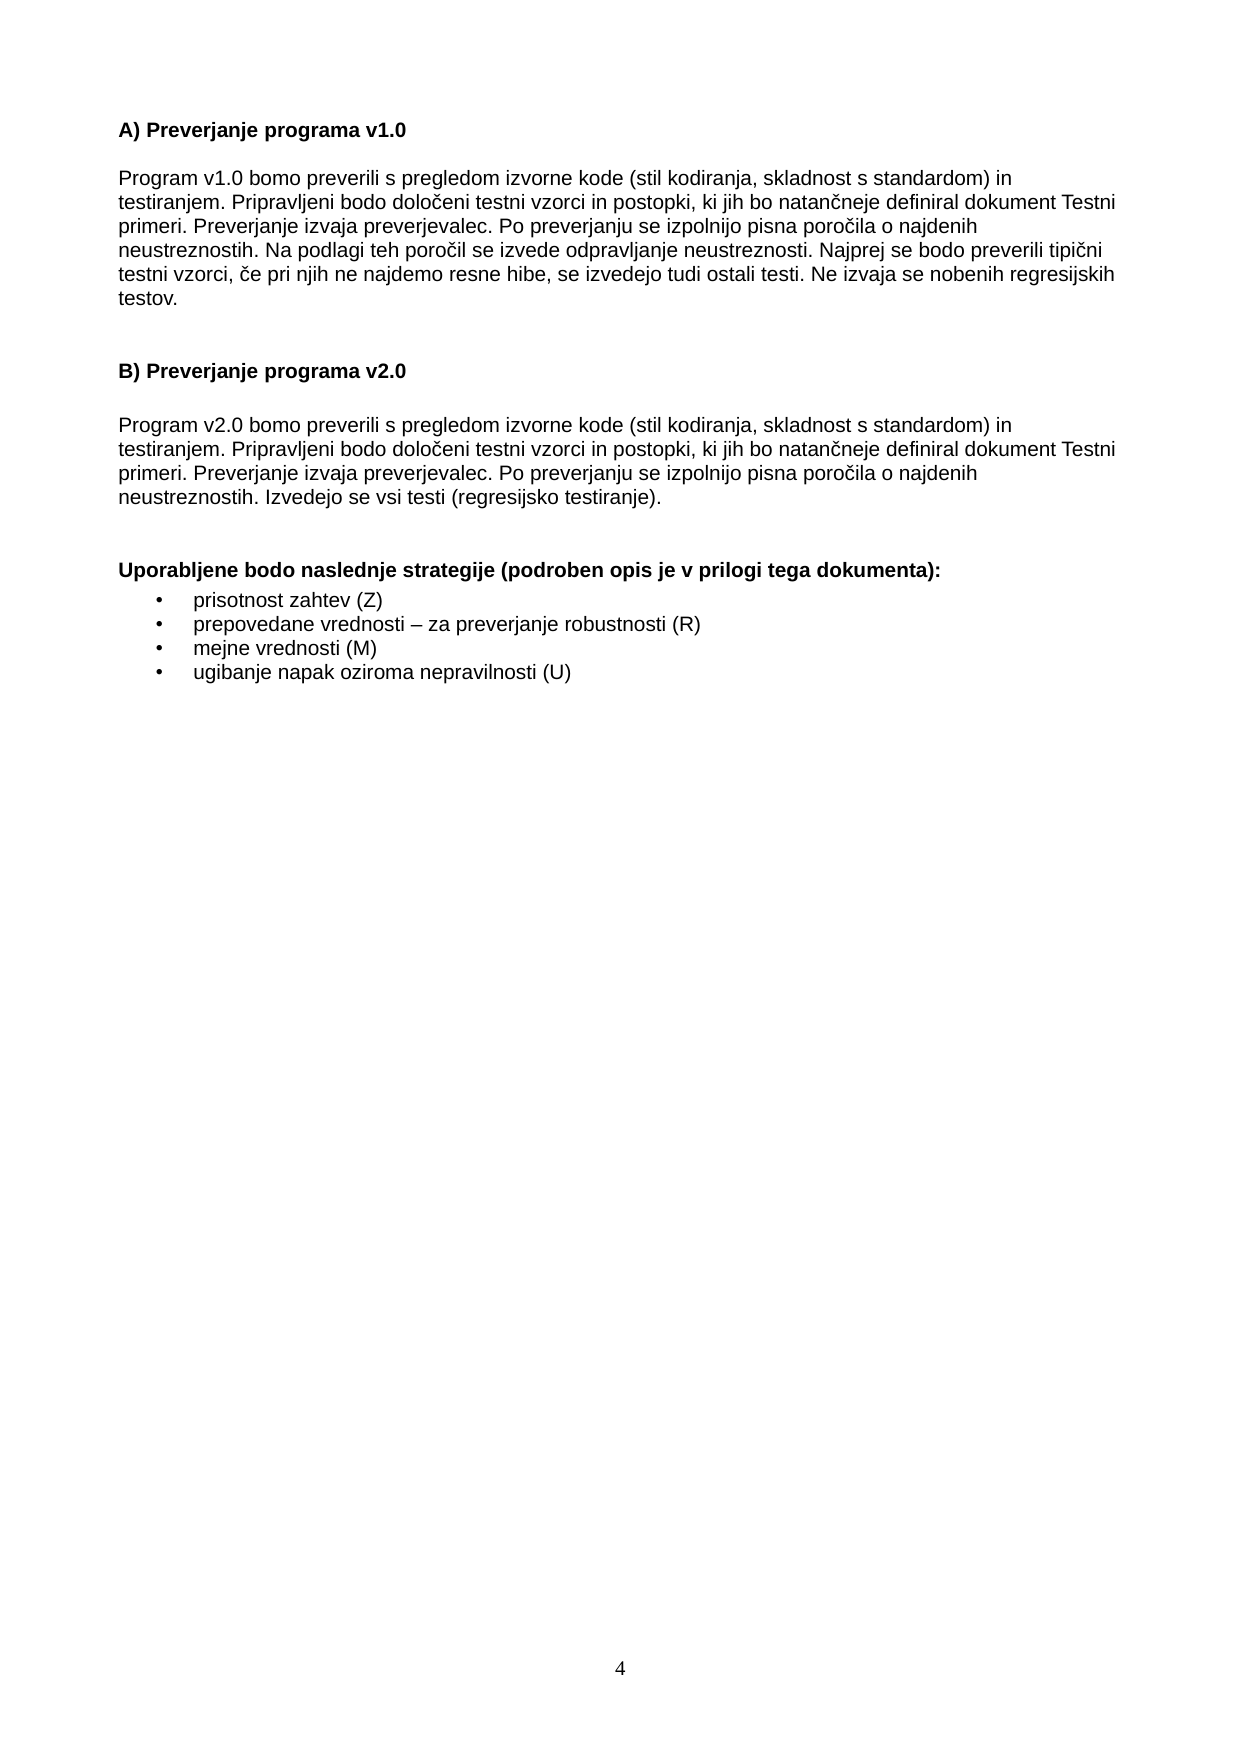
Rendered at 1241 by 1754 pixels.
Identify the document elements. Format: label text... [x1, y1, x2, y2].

subtitle Uporabljene bodo naslednje strategije (podroben opis je v prilogi tega dokumenta): [118, 558, 1122, 582]
subtitle B) Preverjanje programa v2.0 [118, 359, 1122, 383]
list mejne vrednosti (M) [156, 636, 1122, 660]
text Program v1.0 bomo preverili s pregledom izvorne kode (stil kodiranja, skladnost s standardom) in testiranjem. Pripravljeni bodo določeni testni vzorci in postopki, ki jih bo natančneje definiral dokument Testni primeri. Preverjanje izvaja preverjevalec. Po preverjanju se izpolnijo pisna poročila o najdenih neustreznostih. Na podlagi teh poročil se izvede odpravljanje neustreznosti. Najprej se bodo preverili tipični testni vzorci, če pri njih ne najdemo resne hibe, se izvedejo tudi ostali testi. Ne izvaja se nobenih regresijskih testov. [118, 166, 1122, 310]
text A) Preverjanje programa v1.0 [118, 118, 1122, 142]
list prepovedane vrednosti – za preverjanje robustnosti (R) [156, 612, 1122, 636]
list ugibanje napak oziroma nepravilnosti (U) [156, 660, 1122, 684]
text Program v2.0 bomo preverili s pregledom izvorne kode (stil kodiranja, skladnost s standardom) in testiranjem. Pripravljeni bodo določeni testni vzorci in postopki, ki jih bo natančneje definiral dokument Testni primeri. Preverjanje izvaja preverjevalec. Po preverjanju se izpolnijo pisna poročila o najdenih neustreznostih. Izvedejo se vsi testi (regresijsko testiranje). [118, 413, 1122, 509]
list prisotnost zahtev (Z) [156, 588, 1122, 612]
